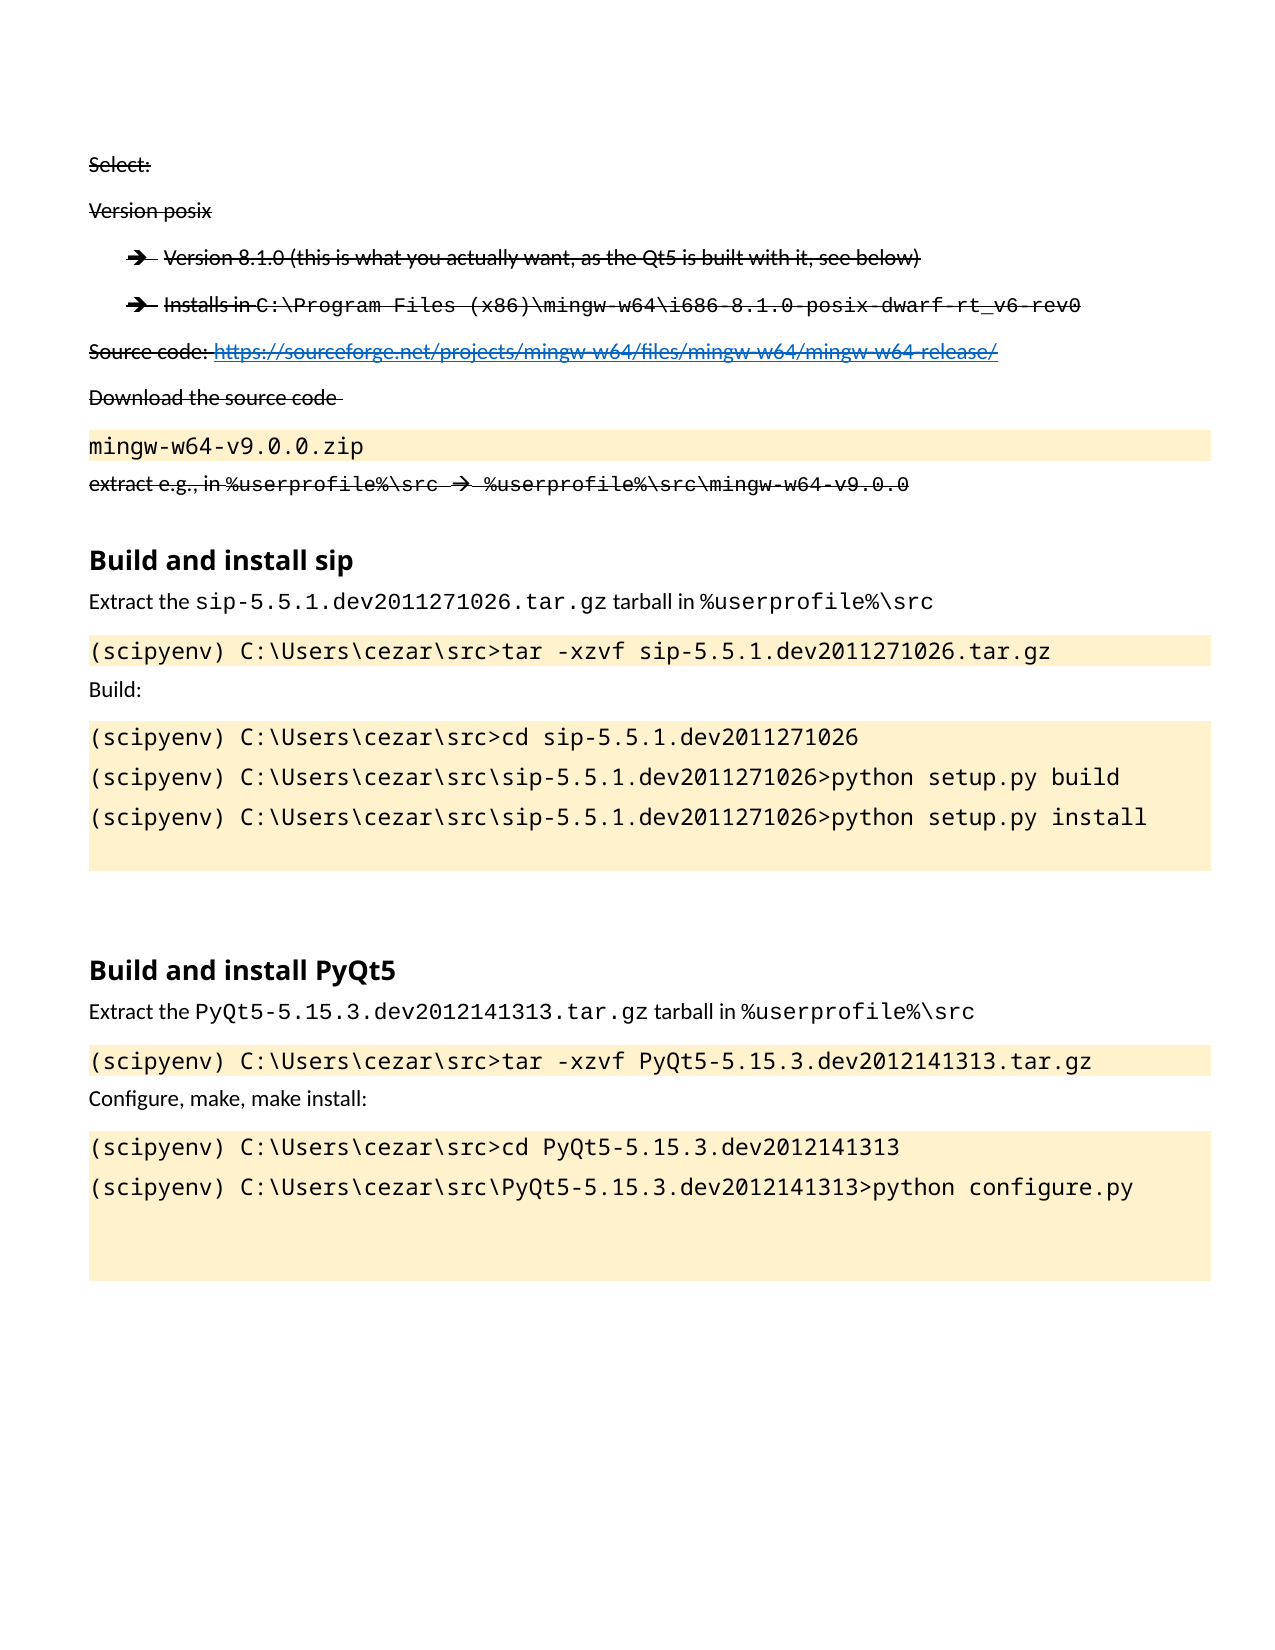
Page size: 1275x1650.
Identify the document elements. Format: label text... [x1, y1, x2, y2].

text (scipyenv) C:\Users\cezar\src>cd PyQt5-5.15.3.dev2012141313 [89, 1131, 1211, 1162]
text Extract the sip-5.5.1.dev2011271026.tar.gz tarball in %userprofile%\src [89, 587, 1211, 617]
text Download the source code [89, 383, 1211, 411]
text (scipyenv) C:\Users\cezar\src>tar -xzvf sip-5.5.1.dev2011271026.tar.gz [89, 635, 1211, 666]
text Configure, make, make install: [89, 1084, 1211, 1112]
text Build: [89, 675, 1211, 703]
text Source code: https://sourceforge.net/projects/mingw-w64/files/mingw-w64/mingw-w64-release/ [89, 337, 1211, 365]
text extract e.g., in %userprofile%\src à %userprofile%\src\mingw-w64-v9.0.0 [89, 469, 1211, 498]
text mingw-w64-v9.0.0.zip [89, 430, 1211, 461]
subtitle Build and install sip [89, 542, 1211, 579]
text (scipyenv) C:\Users\cezar\src\sip-5.5.1.dev2011271026>python setup.py build [89, 761, 1211, 792]
text (scipyenv) C:\Users\cezar\src\PyQt5-5.15.3.dev2012141313>python configure.py [89, 1170, 1211, 1202]
text (scipyenv) C:\Users\cezar\src>tar -xzvf PyQt5-5.15.3.dev2012141313.tar.gz [89, 1045, 1211, 1076]
list Version 8.1.0 (this is what you actually want, as the Qt5 is built with it, see below) [126, 243, 1211, 271]
text (scipyenv) C:\Users\cezar\src\sip-5.5.1.dev2011271026>python setup.py install [89, 801, 1211, 832]
text (scipyenv) C:\Users\cezar\src>cd sip-5.5.1.dev2011271026 [89, 721, 1211, 753]
text Select: [89, 150, 1211, 178]
subtitle Build and install PyQt5 [89, 951, 1211, 988]
list Installs in C:\Program Files (x86)\mingw-w64\i686-8.1.0-posix-dwarf-rt_v6-rev0 [126, 290, 1211, 318]
text Version posix [89, 197, 1211, 224]
text Extract the PyQt5-5.15.3.dev2012141313.tar.gz tarball in %userprofile%\src [89, 997, 1211, 1026]
